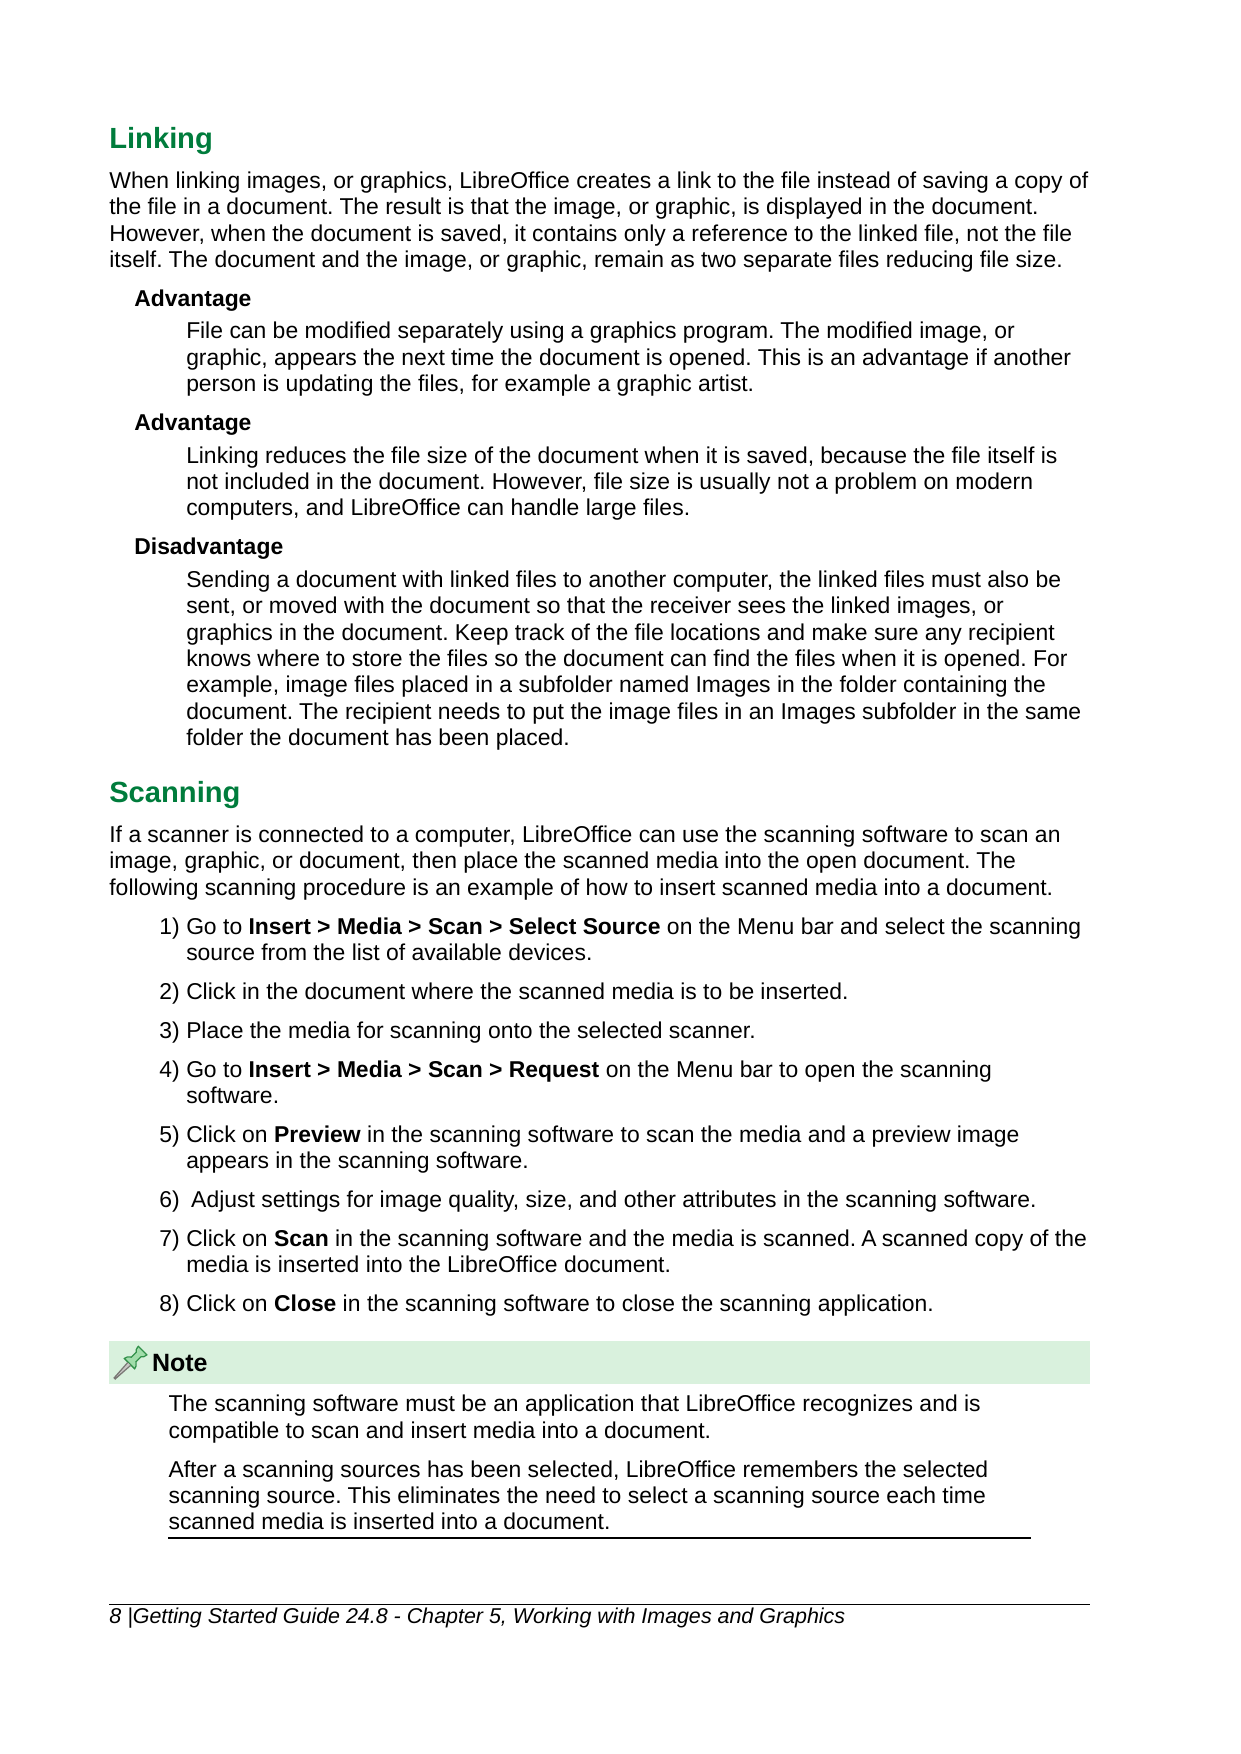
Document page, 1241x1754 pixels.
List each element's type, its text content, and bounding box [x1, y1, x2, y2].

subtitle Note [109, 1341, 1090, 1384]
list Click on Preview in the scanning software to scan the media and a preview image appears in the scanning software. [186, 1121, 1090, 1173]
text Sending a document with linked files to another computer, the linked files must also be sent, or moved with the document so that the receiver sees the linked images, or graphics in the document. Keep track of the file locations and make sure any recipient knows where to store the files so the document can find the files when it is opened. For example, image files placed in a subfolder named Images in the folder containing the document. The recipient needs to put the image files in an Images subfolder in the same folder the document has been placed. [186, 566, 1090, 750]
list Click on Scan in the scanning software and the media is scanned. A scanned copy of the media is inserted into the LibreOffice document. [186, 1225, 1090, 1277]
list Click in the document where the scanned media is to be inserted. [186, 978, 1090, 1004]
list Place the media for scanning onto the selected scanner. [186, 1017, 1090, 1043]
list Go to Insert > Media > Scan > Select Source on the Menu bar and select the scanning source from the list of available devices. [186, 913, 1090, 965]
text Disadvantage [134, 533, 1090, 559]
list If a scanner is connected to a computer, LibreOffice can use the scanning software to scan an image, graphic, or document, then place the scanned media into the open document. The following scanning procedure is an example of how to insert scanned media into a document. [109, 821, 1090, 900]
text Advantage [134, 285, 1090, 311]
text Linking reduces the file size of the document when it is saved, because the file itself is not included in the document. However, file size is usually not a problem on modern computers, and LibreOffice can handle large files. [186, 442, 1090, 521]
list When linking images, or graphics, LibreOffice creates a link to the file instead of saving a copy of the file in a document. The result is that the image, or graphic, is displayed in the document. However, when the document is saved, it contains only a reference to the linked file, not the file itself. The document and the image, or graphic, remain as two separate files reducing file size. [109, 167, 1090, 272]
text Advantage [134, 409, 1090, 435]
list Go to Insert > Media > Scan > Request on the Menu bar to open the scanning software. [186, 1056, 1090, 1108]
text After a scanning sources has been selected, LibreOffice remembers the selected scanning source. This eliminates the need to select a scanning source each time scanned media is inserted into a document. [168, 1456, 1031, 1537]
list Click on Close in the scanning software to close the scanning application. [186, 1290, 1090, 1316]
text File can be modified separately using a graphics program. The modified image, or graphic, appears the next time the document is opened. This is an advantage if another person is updating the files, for example a graphic artist. [186, 317, 1090, 397]
subtitle Linking [109, 121, 1090, 154]
list Adjust settings for image quality, size, and other attributes in the scanning software. [186, 1186, 1090, 1212]
subtitle Scanning [109, 775, 1090, 809]
text The scanning software must be an application that LibreOffice recognizes and is compatible to scan and insert media into a document. [168, 1390, 1031, 1443]
